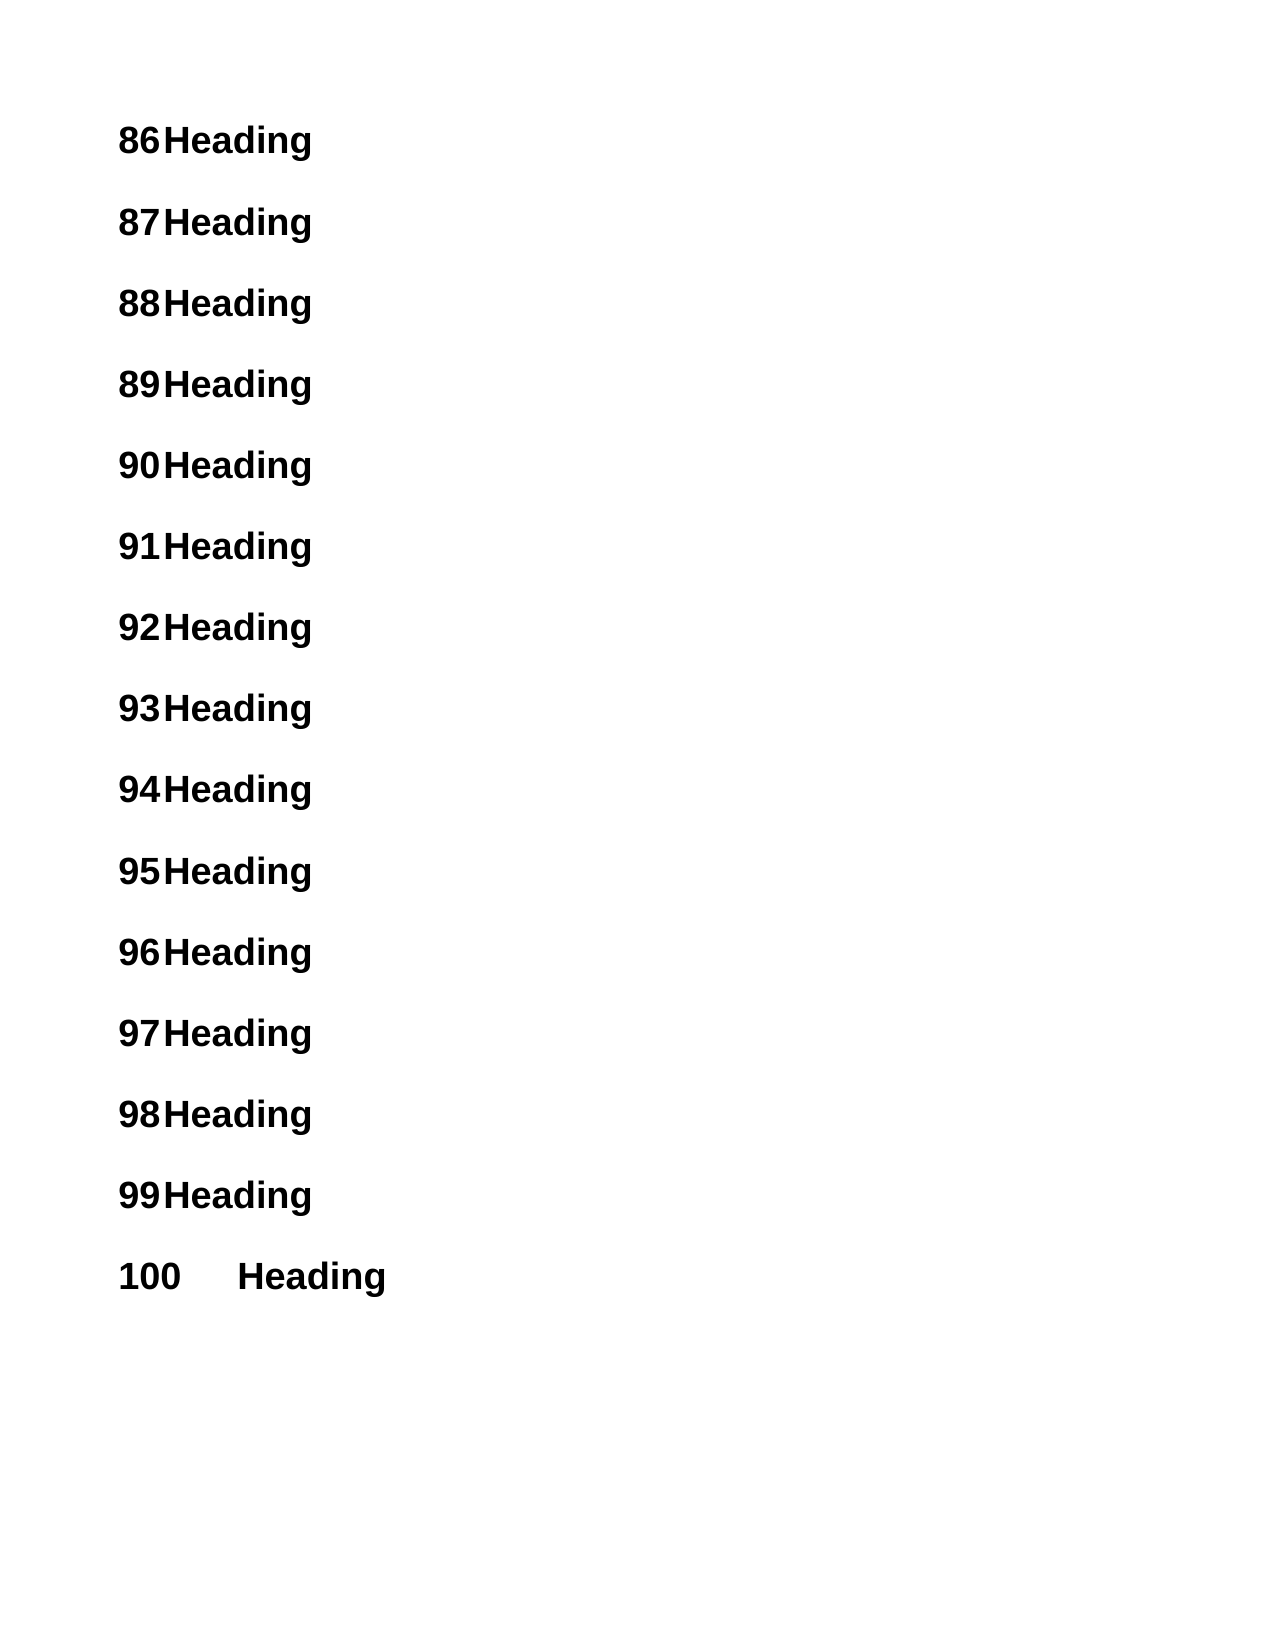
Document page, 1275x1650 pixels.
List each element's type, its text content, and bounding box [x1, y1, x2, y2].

subtitle Heading [118, 1254, 1157, 1298]
subtitle Heading [118, 1173, 1157, 1217]
subtitle Heading [118, 767, 1157, 811]
subtitle Heading [118, 443, 1157, 486]
subtitle Heading [118, 686, 1157, 730]
subtitle Heading [118, 280, 1157, 324]
subtitle Heading [118, 118, 1157, 162]
subtitle Heading [118, 1011, 1157, 1054]
subtitle Heading [118, 362, 1157, 405]
subtitle Heading [118, 524, 1157, 567]
subtitle Heading [118, 848, 1157, 892]
subtitle Heading [118, 929, 1157, 973]
subtitle Heading [118, 1092, 1157, 1136]
subtitle Heading [118, 605, 1157, 649]
subtitle Heading [118, 199, 1157, 243]
